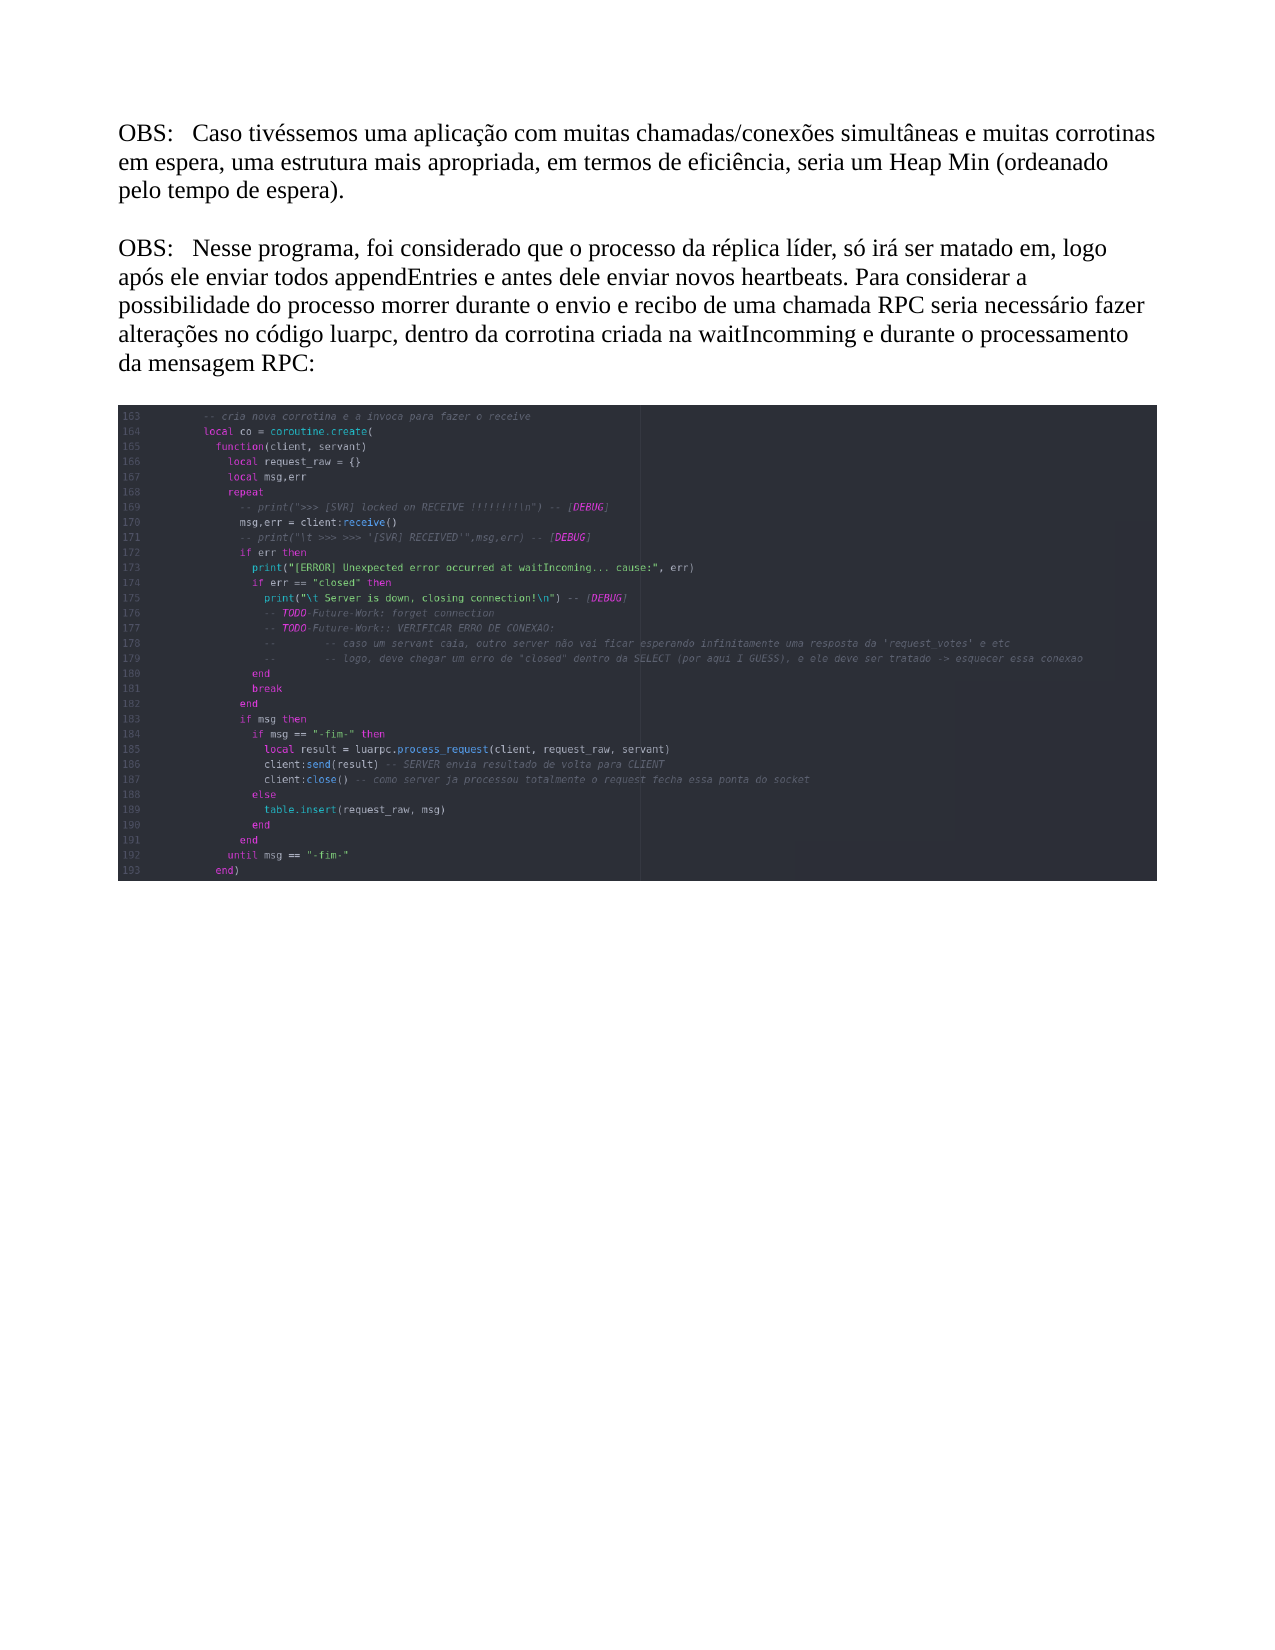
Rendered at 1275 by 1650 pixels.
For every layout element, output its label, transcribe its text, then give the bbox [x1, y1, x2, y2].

text OBS: Caso tivéssemos uma aplicação com muitas chamadas/conexões simultâneas e muitas corrotinas em espera, uma estrutura mais apropriada, em termos de eficiência, seria um Heap Min (ordeanado pelo tempo de espera). [118, 118, 1157, 204]
text OBS: Nesse programa, foi considerado que o processo da réplica líder, só irá ser matado em, logo após ele enviar todos appendEntries e antes dele enviar novos heartbeats. Para considerar a possibilidade do processo morrer durante o envio e recibo de uma chamada RPC seria necessário fazer alterações no código luarpc, dentro da corrotina criada na waitIncomming e durante o processamento da mensagem RPC: [118, 233, 1157, 377]
picture [118, 405, 1157, 881]
